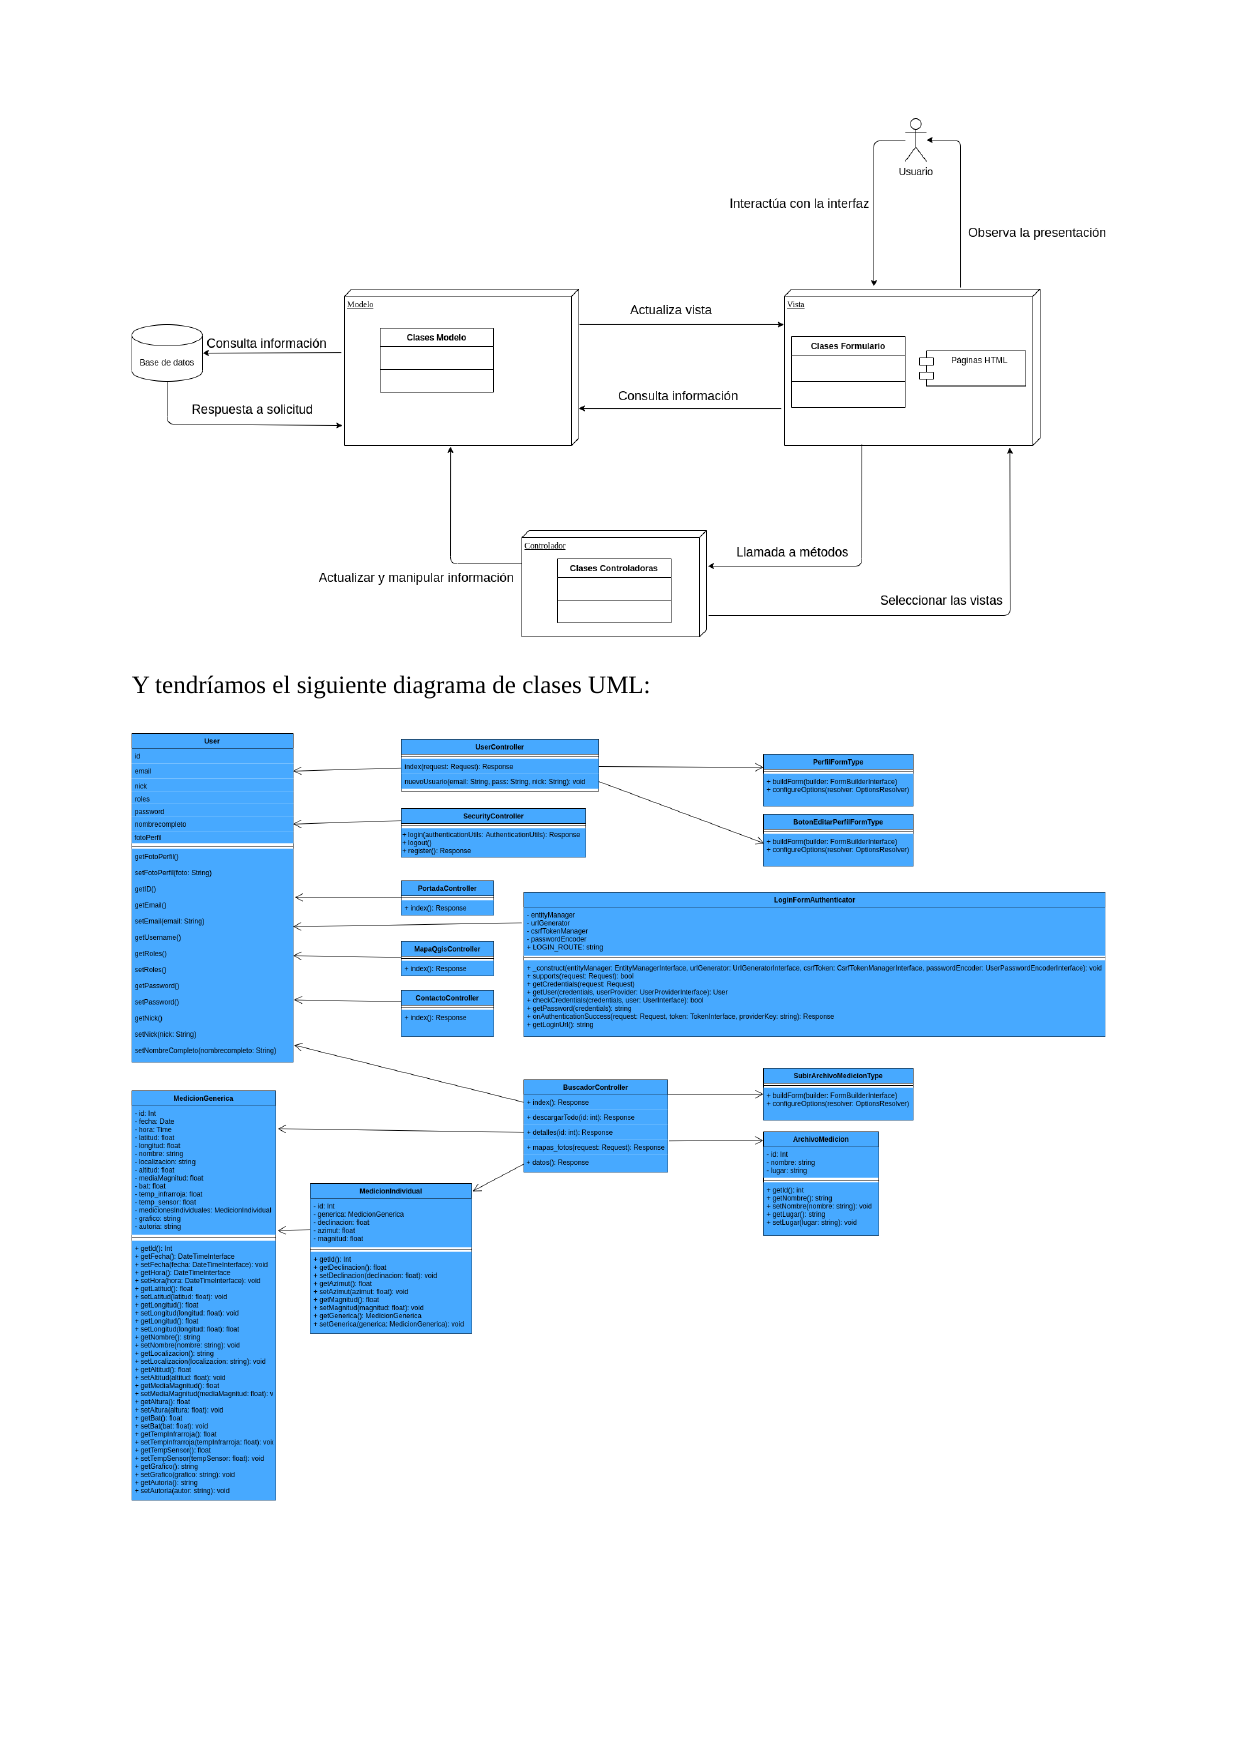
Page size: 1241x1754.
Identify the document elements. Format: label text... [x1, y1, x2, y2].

text Y tendríamos el siguiente diagrama de clases UML: [132, 665, 1106, 699]
picture [131, 733, 1106, 1502]
picture [131, 118, 1106, 637]
